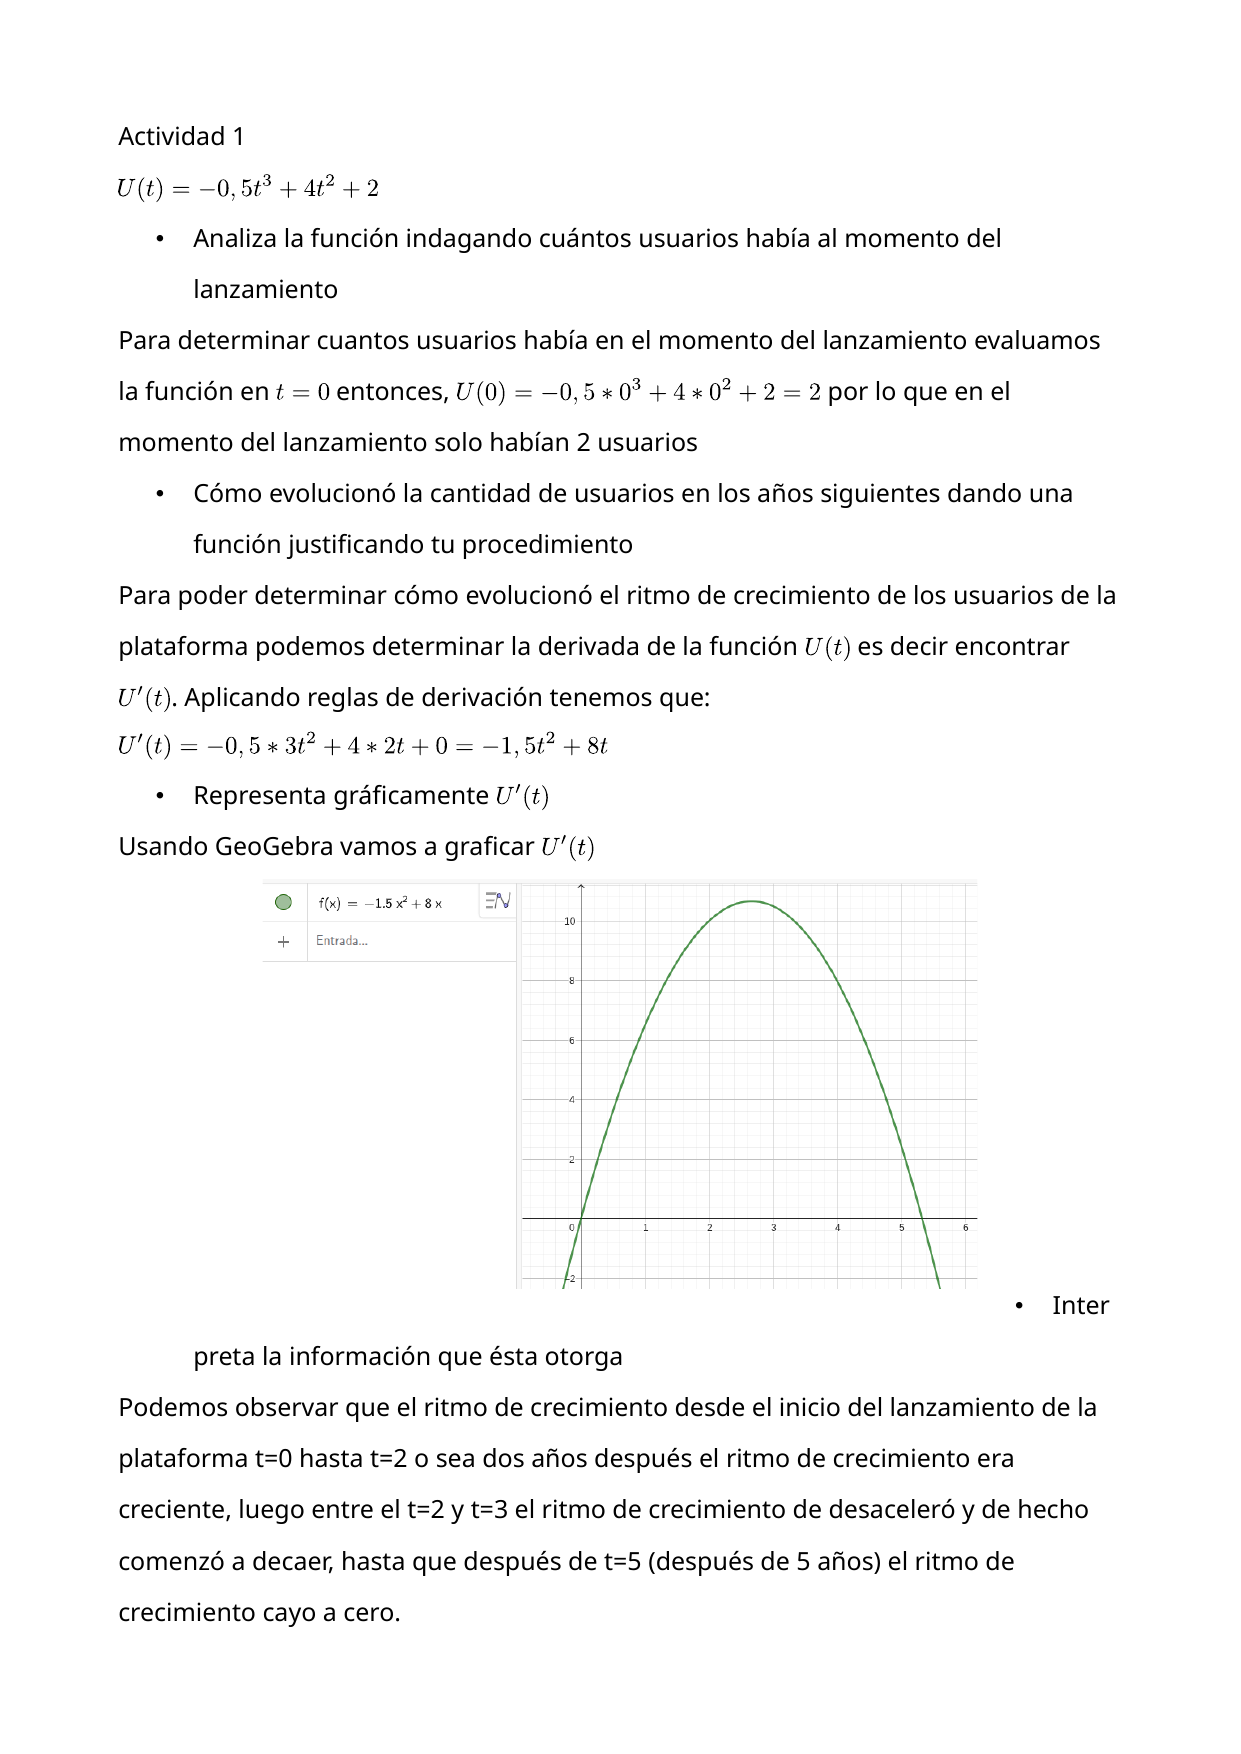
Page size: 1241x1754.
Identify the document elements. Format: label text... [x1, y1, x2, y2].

text Para determinar cuantos usuarios había en el momento del lanzamiento evaluamos la función en entonces, por lo que en el momento del lanzamiento solo habían 2 usuarios [118, 322, 1122, 458]
list Analiza la función indagando cuántos usuarios había al momento del lanzamiento [156, 220, 1122, 305]
list Representa gráficamente [156, 778, 1122, 812]
text Actividad 1 [118, 118, 1122, 152]
list Cómo evolucionó la cantidad de usuarios en los años siguientes dando una función justificando tu procedimiento [156, 475, 1122, 561]
text Para poder determinar cómo evolucionó el ritmo de crecimiento de los usuarios de la plataforma podemos determinar la derivada de la función es decir encontrar . Aplicando reglas de derivación tenemos que: [118, 577, 1122, 714]
picture [262, 879, 978, 1289]
text Usando GeoGebra vamos a graficar [118, 829, 1122, 863]
list Interpreta la información que ésta otorga [156, 1288, 1122, 1373]
text ­ [118, 169, 1122, 203]
text Podemos observar que el ritmo de crecimiento desde el inicio del lanzamiento de la plataforma t=0 hasta t=2 o sea dos años después el ritmo de crecimiento era creciente, luego entre el t=2 y t=3 el ritmo de crecimiento de desaceleró y de hecho comenzó a decaer, hasta que después de t=5 (después de 5 años) el ritmo de crecimiento cayo a cero. [118, 1390, 1122, 1628]
